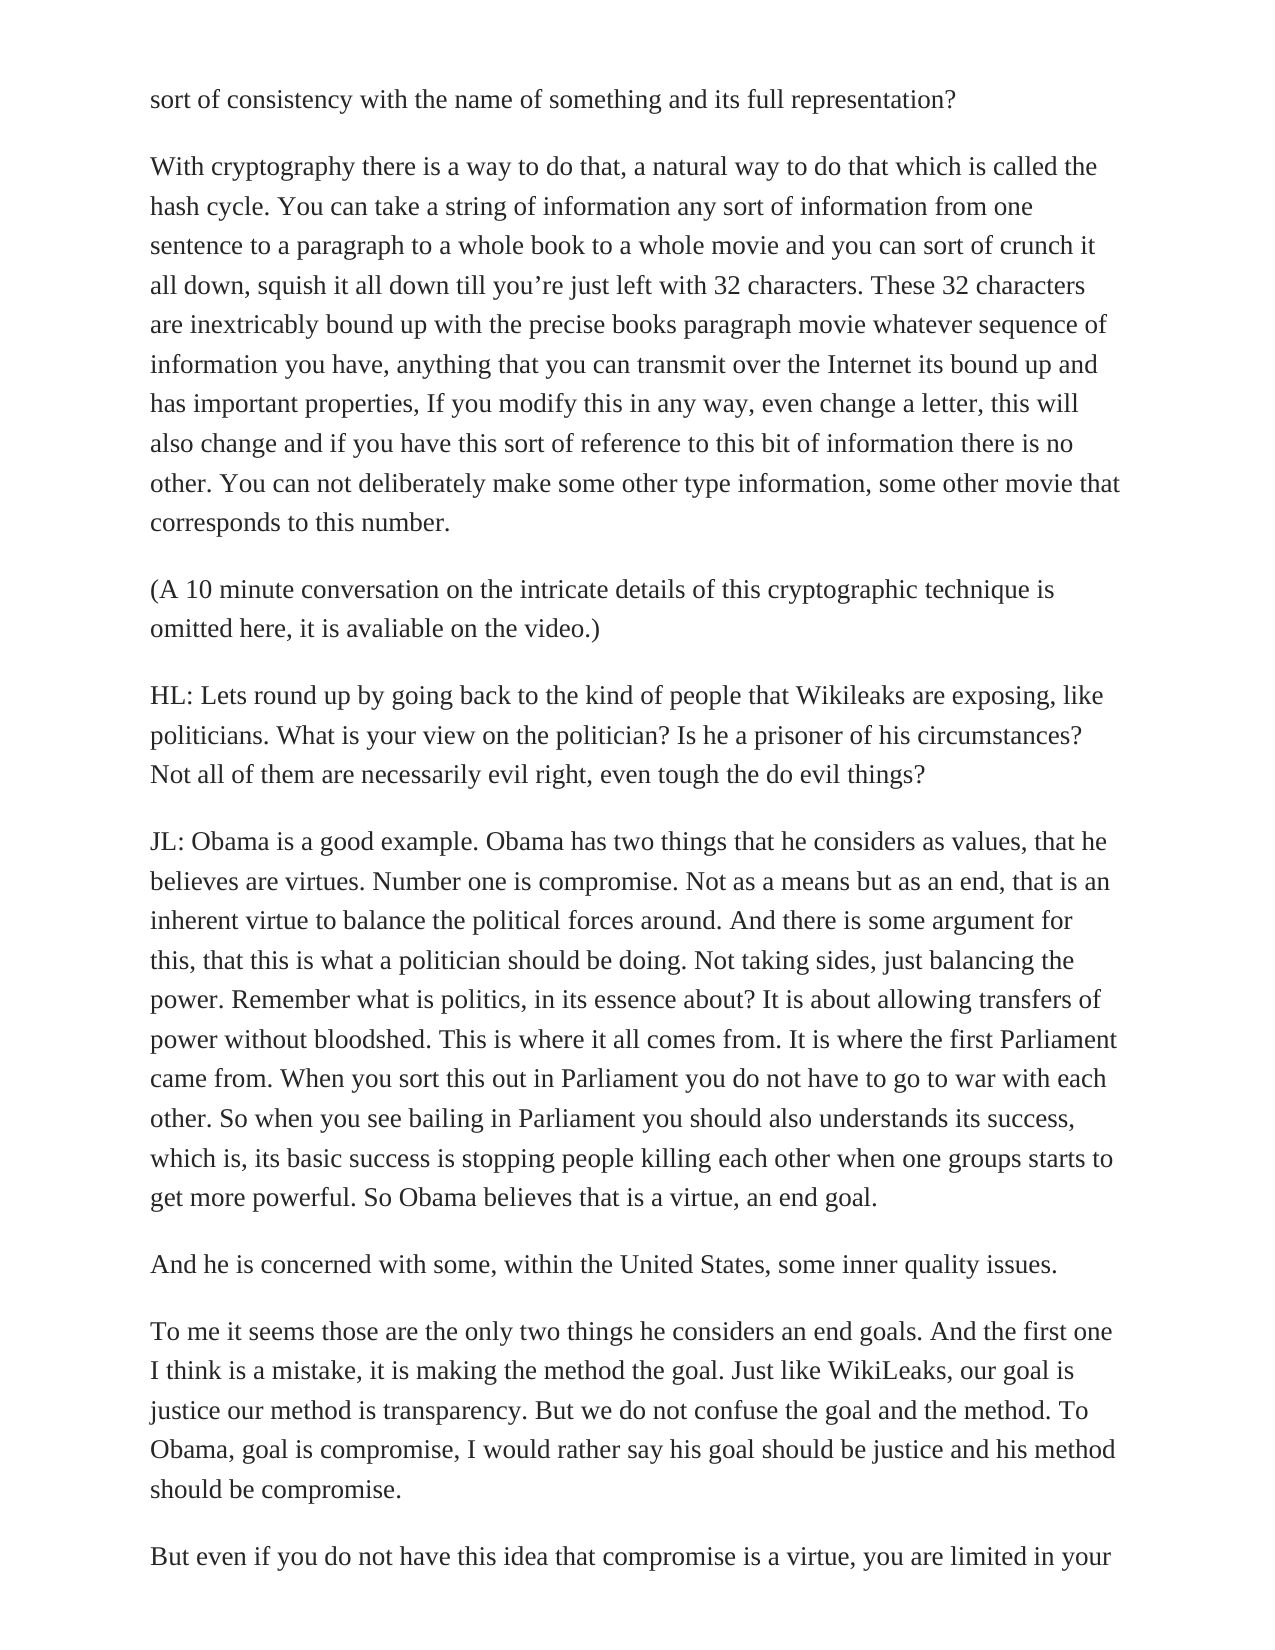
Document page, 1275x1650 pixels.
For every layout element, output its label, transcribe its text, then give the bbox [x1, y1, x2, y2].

text JL: Obama is a good example. Obama has two things that he considers as values, that he believes are virtues. Number one is compromise. Not as a means but as an end, that is an inherent virtue to balance the political forces around. And there is some argument for this, that this is what a politician should be doing. Not taking sides, just balancing the power. Remember what is politics, in its essence about? It is about allowing transfers of power without bloodshed. This is where it all comes from. It is where the first Parliament came from. When you sort this out in Parliament you do not have to go to war with each other. So when you see bailing in Parliament you should also understands its success, which is, its basic success is stopping people killing each other when one groups starts to get more powerful. So Obama believes that is a virtue, an end goal. [150, 817, 1125, 1212]
text With cryptography there is a way to do that, a natural way to do that which is called the hash cycle. You can take a string of information any sort of information from one sentence to a paragraph to a whole book to a whole movie and you can sort of crunch it all down, squish it all down till you’re just left with 32 characters. These 32 characters are inextricably bound up with the precise books paragraph movie whatever sequence of information you have, anything that you can transmit over the Internet its bound up and has important properties, If you modify this in any way, even change a letter, this will also change and if you have this sort of reference to this bit of information there is no other. You can not deliberately make some other type information, some other movie that corresponds to this number. [150, 142, 1125, 537]
text And he is concerned with some, within the United States, some inner quality issues. [150, 1239, 1125, 1279]
text But even if you do not have this idea that compromise is a virtue, you are limited in your [150, 1531, 1125, 1571]
text To me it seems those are the only two things he considers an end goals. And the first one I think is a mistake, it is making the method the goal. Just like WikiLeaks, our goal is justice our method is transparency. But we do not confuse the goal and the method. To Obama, goal is compromise, I would rather say his goal should be justice and his method should be compromise. [150, 1306, 1125, 1504]
text sort of consistency with the name of something and its full representation? [150, 75, 1125, 114]
text (A 10 minute conversation on the intricate details of this cryptographic technique is omitted here, it is avaliable on the video.) [150, 564, 1125, 644]
text HL: Lets round up by going back to the kind of people that Wikileaks are exposing, like politicians. What is your view on the politician? Is he a prisoner of his circumstances? Not all of them are necessarily evil right, even tough the do evil things? [150, 671, 1125, 789]
